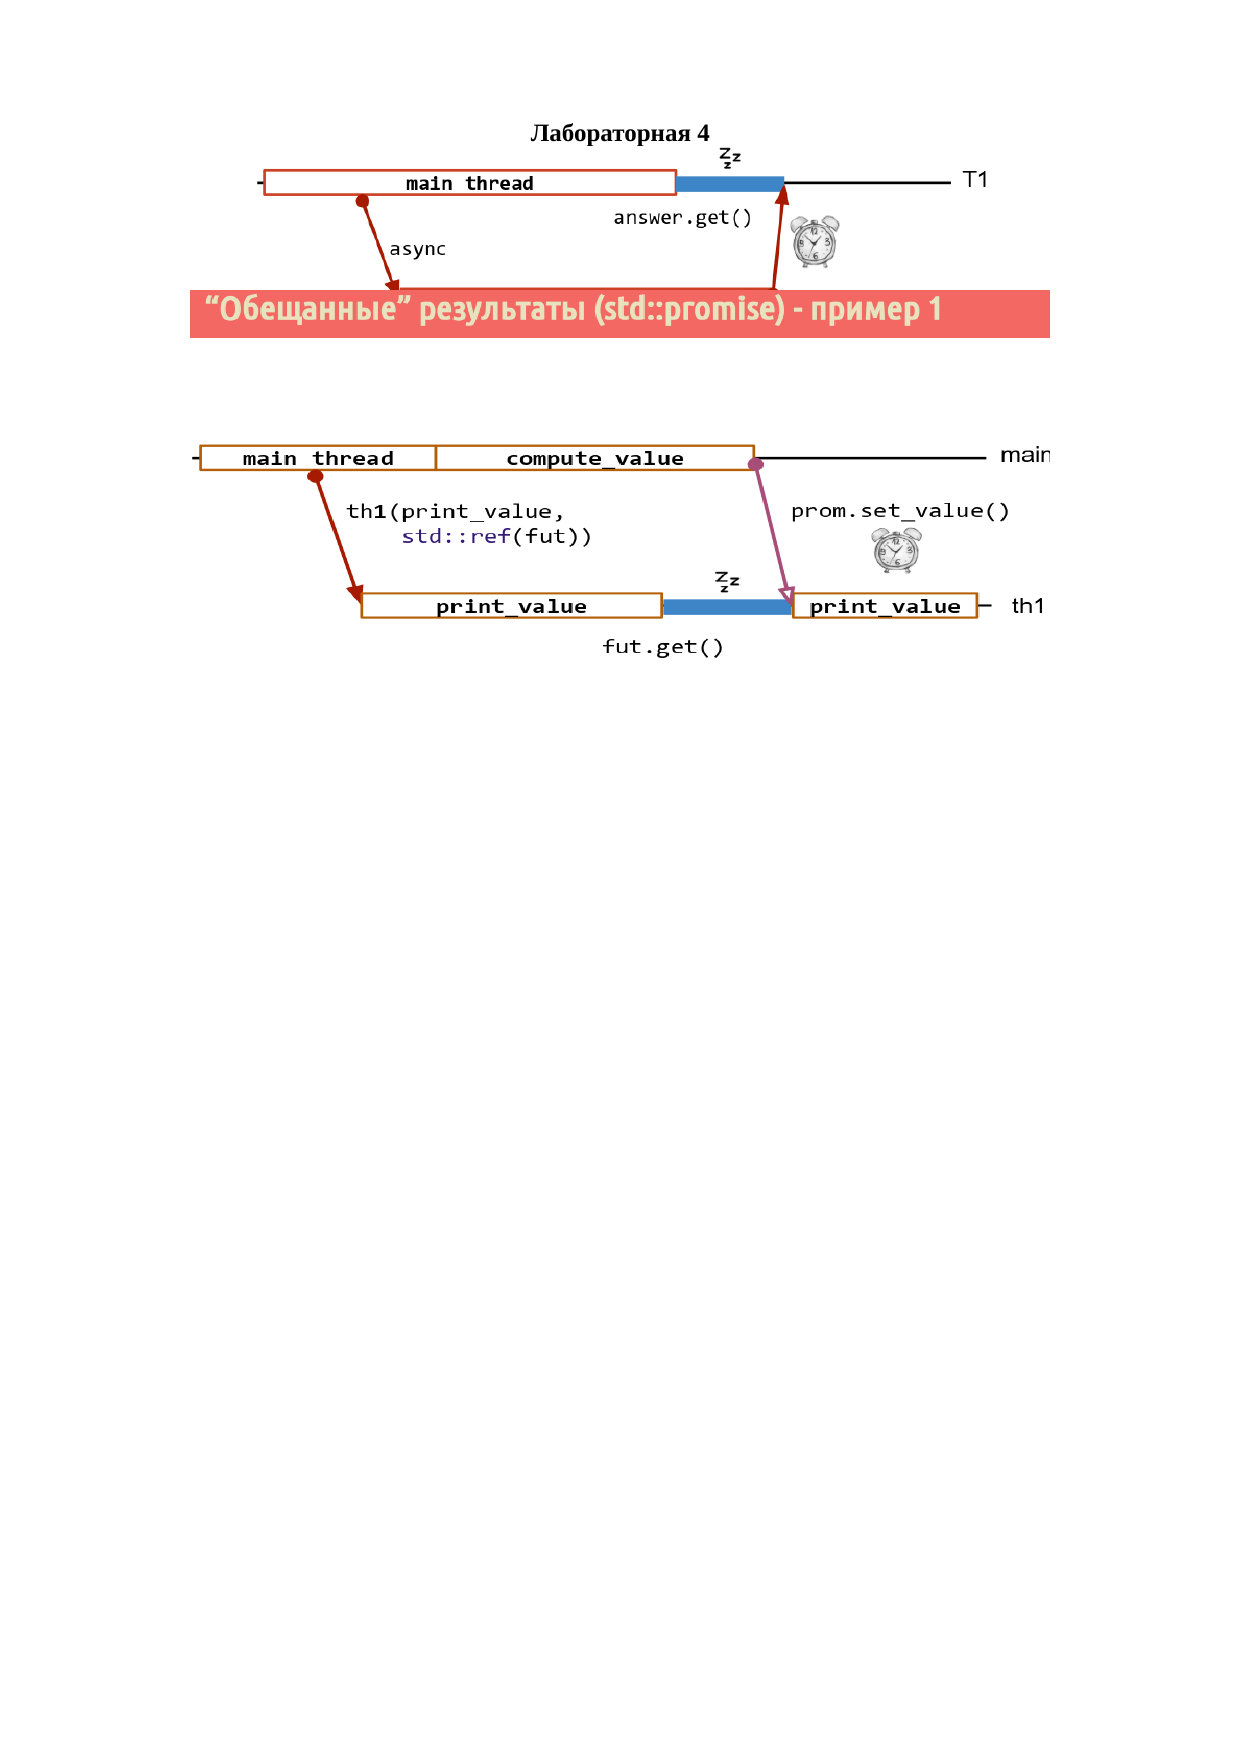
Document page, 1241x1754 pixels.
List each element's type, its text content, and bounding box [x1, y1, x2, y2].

text Лабораторная 4 [118, 118, 1122, 147]
